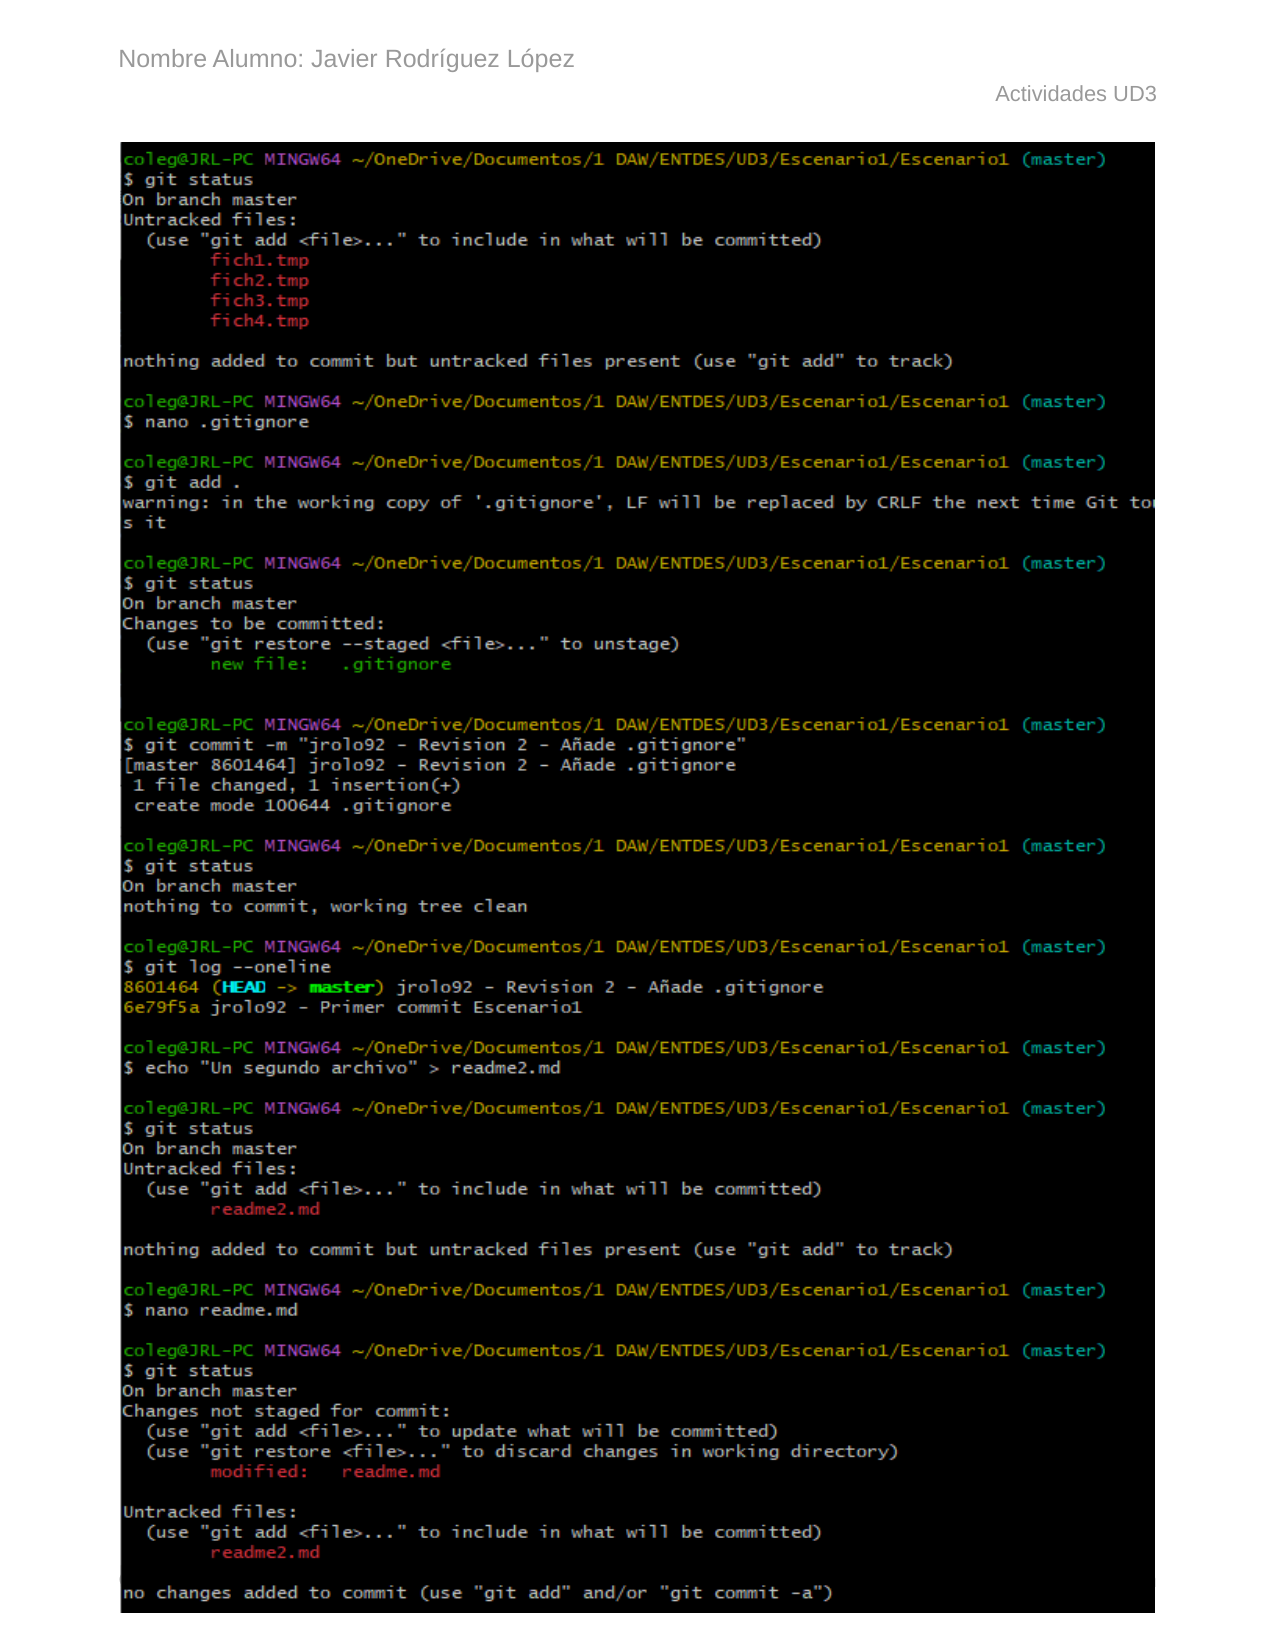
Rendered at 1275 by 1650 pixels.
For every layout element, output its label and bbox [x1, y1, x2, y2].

picture [120, 142, 1155, 1613]
